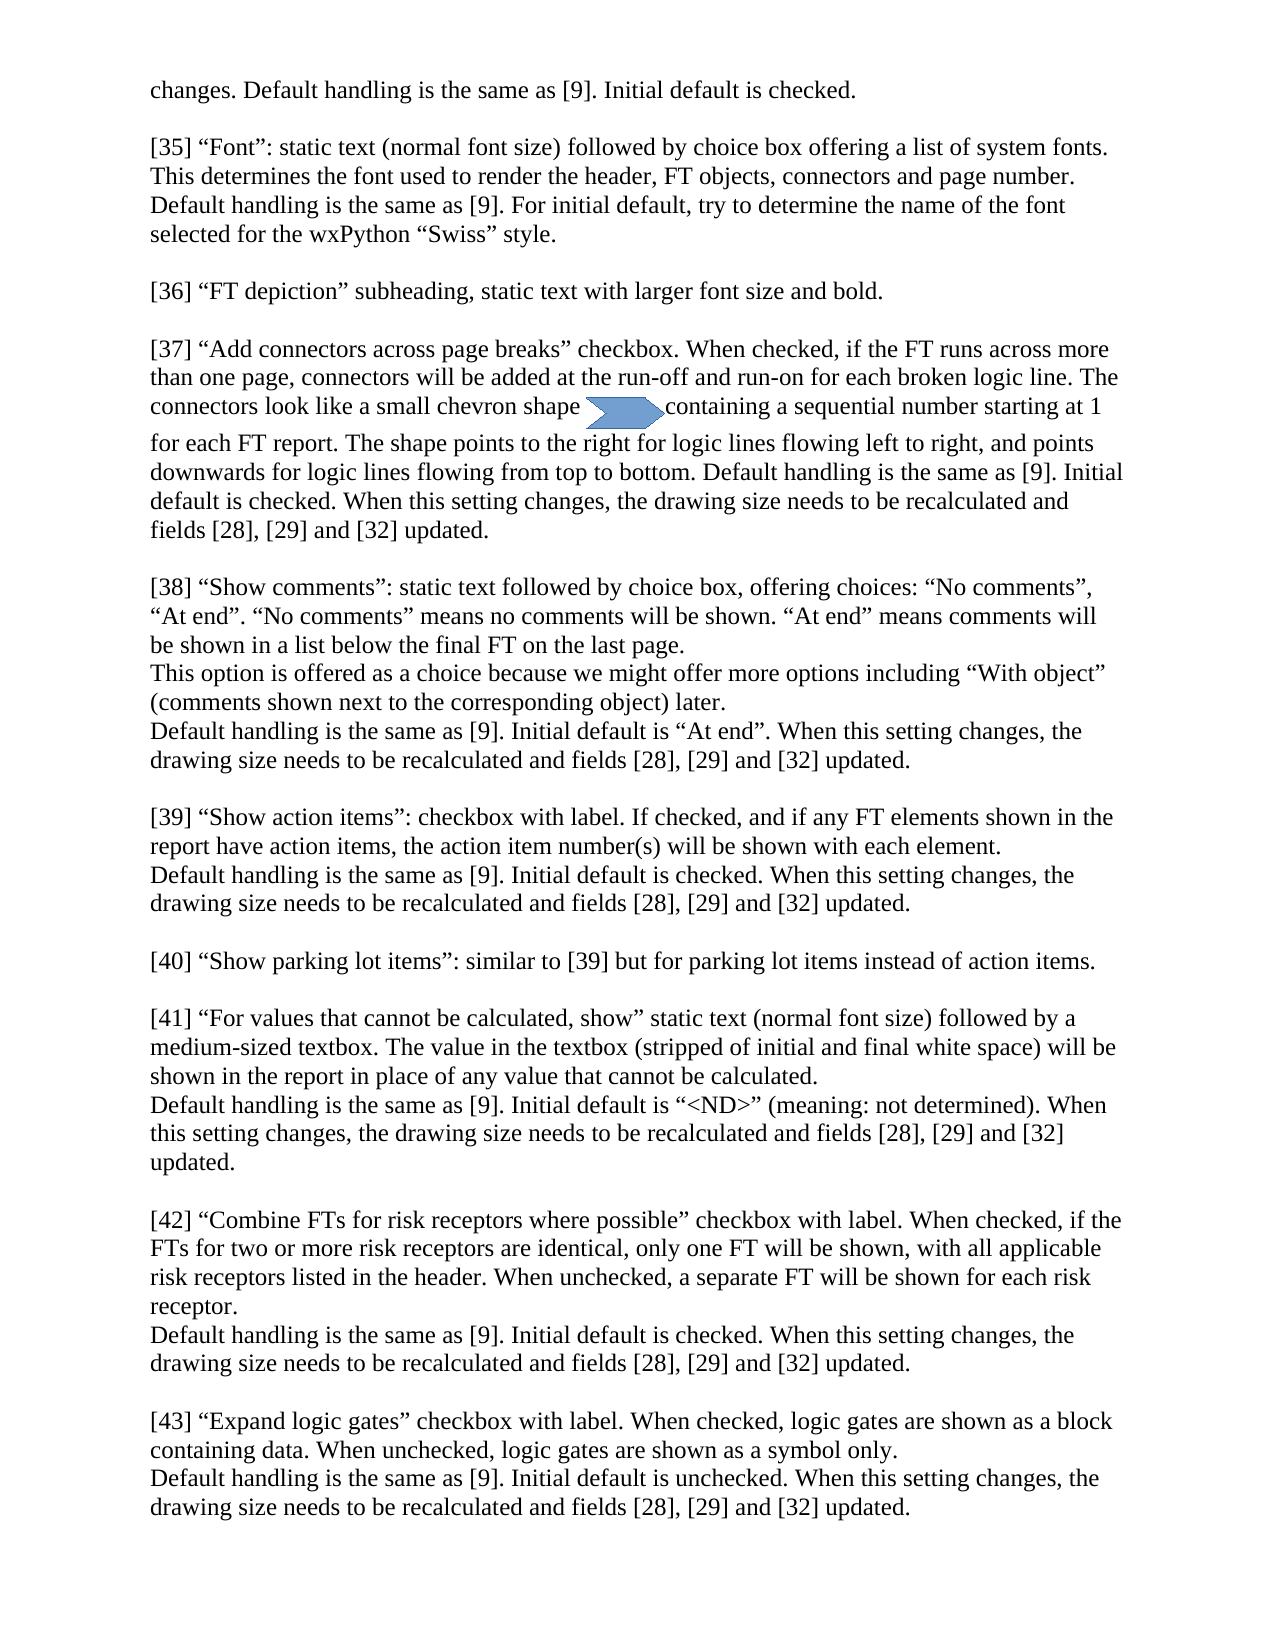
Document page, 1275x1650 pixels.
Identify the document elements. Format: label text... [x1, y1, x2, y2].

text [39] “Show action items”: checkbox with label. If checked, and if any FT elements shown in the report have action items, the action item number(s) will be shown with each element. [150, 802, 1125, 860]
text [38] “Show comments”: static text followed by choice box, offering choices: “No comments”, “At end”. “No comments” means no comments will be shown. “At end” means comments will be shown in a list below the final FT on the last page. [150, 572, 1125, 658]
text [43] “Expand logic gates” checkbox with label. When checked, logic gates are shown as a block containing data. When unchecked, logic gates are shown as a symbol only. [150, 1406, 1125, 1463]
text [42] “Combine FTs for risk receptors where possible” checkbox with label. When checked, if the FTs for two or more risk receptors are identical, only one FT will be shown, with all applicable risk receptors listed in the header. When unchecked, a separate FT will be shown for each risk receptor. [150, 1205, 1125, 1320]
text Default handling is the same as [9]. Initial default is checked. When this setting changes, the drawing size needs to be recalculated and fields [28], [29] and [32] updated. [150, 860, 1125, 917]
text Default handling is the same as [9]. Initial default is “At end”. When this setting changes, the drawing size needs to be recalculated and fields [28], [29] and [32] updated. [150, 716, 1125, 773]
text Default handling is the same as [9]. Initial default is “<ND>” (meaning: not determined). When this setting changes, the drawing size needs to be recalculated and fields [28], [29] and [32] updated. [150, 1090, 1125, 1176]
text Default handling is the same as [9]. Initial default is checked. When this setting changes, the drawing size needs to be recalculated and fields [28], [29] and [32] updated. [150, 1320, 1125, 1377]
text [36] “FT depiction” subheading, static text with larger font size and bold. [150, 276, 1125, 305]
text [35] “Font”: static text (normal font size) followed by choice box offering a list of system fonts. This determines the font used to render the header, FT objects, connectors and page number. Default handling is the same as [9]. For initial default, try to determine the name of the font selected for the wxPython “Swiss” style. [150, 132, 1125, 247]
text [41] “For values that cannot be calculated, show” static text (normal font size) followed by a medium-sized textbox. The value in the textbox (stripped of initial and final white space) will be shown in the report in place of any value that cannot be calculated. [150, 1003, 1125, 1090]
text This option is offered as a choice because we might offer more options including “With object” (comments shown next to the corresponding object) later. [150, 658, 1125, 716]
text Default handling is the same as [9]. Initial default is unchecked. When this setting changes, the drawing size needs to be recalculated and fields [28], [29] and [32] updated. [150, 1463, 1125, 1521]
text [40] “Show parking lot items”: similar to [39] but for parking lot items instead of action items. [150, 946, 1125, 975]
text changes. Default handling is the same as [9]. Initial default is checked. [150, 75, 1125, 104]
text [37] “Add connectors across page breaks” checkbox. When checked, if the FT runs across more than one page, connectors will be added at the run-off and run-on for each broken logic line. The connectors look like a small chevron shape containing a sequential number starting at 1 for each FT report. The shape points to the right for logic lines flowing left to right, and points downwards for logic lines flowing from top to bottom. Default handling is the same as [9]. Initial default is checked. When this setting changes, the drawing size needs to be recalculated and fields [28], [29] and [32] updated. [150, 334, 1125, 543]
